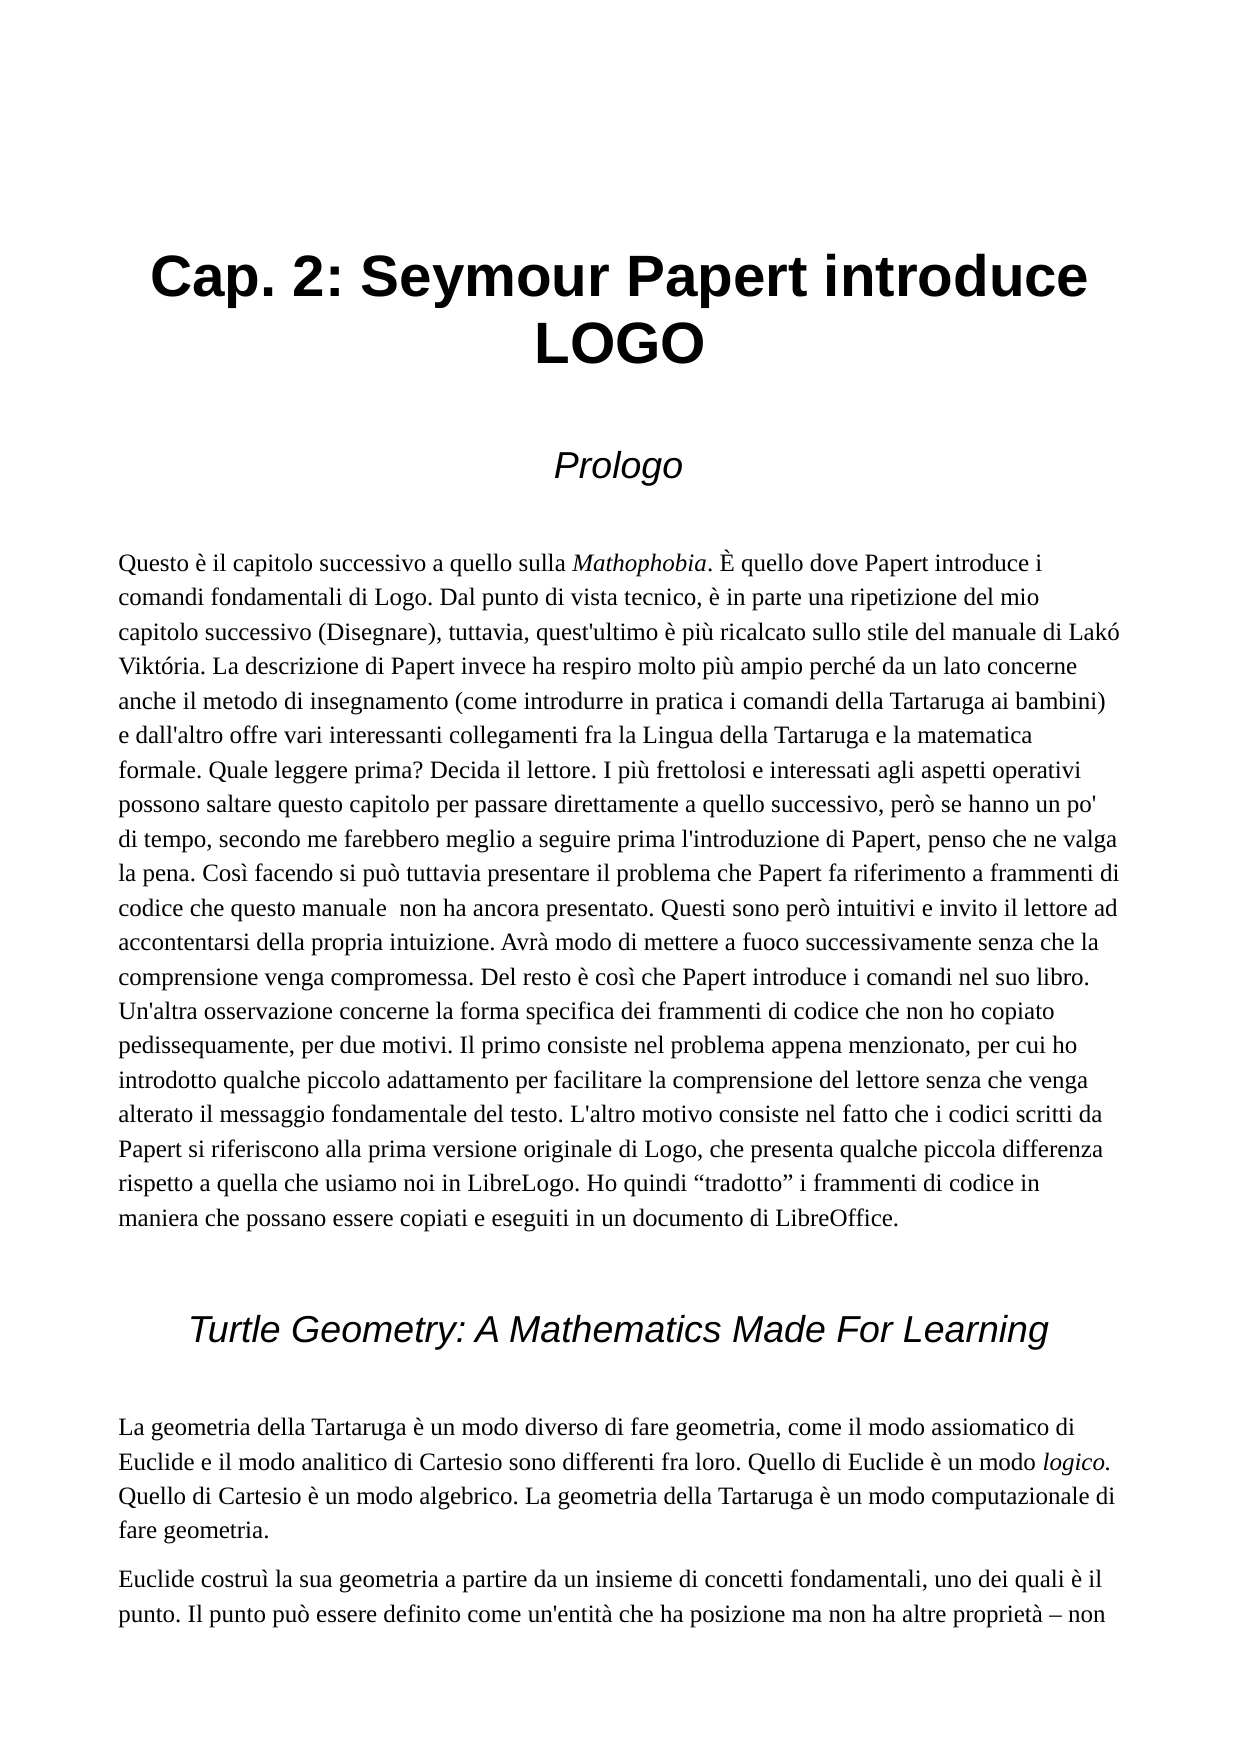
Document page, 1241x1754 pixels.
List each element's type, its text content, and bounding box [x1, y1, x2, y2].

title Cap. 2: Seymour Papert introduce LOGO [118, 241, 1122, 375]
text La geometria della Tartaruga è un modo diverso di fare geometria, come il modo assiomatico di Euclide e il modo analitico di Cartesio sono differenti fra loro. Quello di Euclide è un modo logico. Quello di Cartesio è un modo algebrico. La geometria della Tartaruga è un modo computazionale di fare geometria. [118, 1412, 1122, 1544]
subtitle Turtle Geometry: A Mathematics Made For Learning [118, 1307, 1122, 1351]
text Questo è il capitolo successivo a quello sulla Mathophobia. È quello dove Papert introduce i comandi fondamentali di Logo. Dal punto di vista tecnico, è in parte una ripetizione del mio capitolo successivo (Disegnare), tuttavia, quest'ultimo è più ricalcato sullo stile del manuale di Lakó Viktória. La descrizione di Papert invece ha respiro molto più ampio perché da un lato concerne anche il metodo di insegnamento (come introdurre in pratica i comandi della Tartaruga ai bambini) e dall'altro offre vari interessanti collegamenti fra la Lingua della Tartaruga e la matematica formale. Quale leggere prima? Decida il lettore. I più frettolosi e interessati agli aspetti operativi possono saltare questo capitolo per passare direttamente a quello successivo, però se hanno un po' di tempo, secondo me farebbero meglio a seguire prima l'introduzione di Papert, penso che ne valga la pena. Così facendo si può tuttavia presentare il problema che Papert fa riferimento a frammenti di codice che questo manuale non ha ancora presentato. Questi sono però intuitivi e invito il lettore ad accontentarsi della propria intuizione. Avrà modo di mettere a fuoco successivamente senza che la comprensione venga compromessa. Del resto è così che Papert introduce i comandi nel suo libro. Un'altra osservazione concerne la forma specifica dei frammenti di codice che non ho copiato pedissequamente, per due motivi. Il primo consiste nel problema appena menzionato, per cui ho introdotto qualche piccolo adattamento per facilitare la comprensione del lettore senza che venga alterato il messaggio fondamentale del testo. L'altro motivo consiste nel fatto che i codici scritti da Papert si riferiscono alla prima versione originale di Logo, che presenta qualche piccola differenza rispetto a quella che usiamo noi in LibreLogo. Ho quindi “tradotto” i frammenti di codice in maniera che possano essere copiati e eseguiti in un documento di LibreOffice. [118, 548, 1122, 1232]
text Euclide costruì la sua geometria a partire da un insieme di concetti fondamentali, uno dei quali è il punto. Il punto può essere definito come un'entità che ha posizione ma non ha altre proprietà – non [118, 1564, 1122, 1628]
subtitle Prologo [118, 443, 1122, 486]
